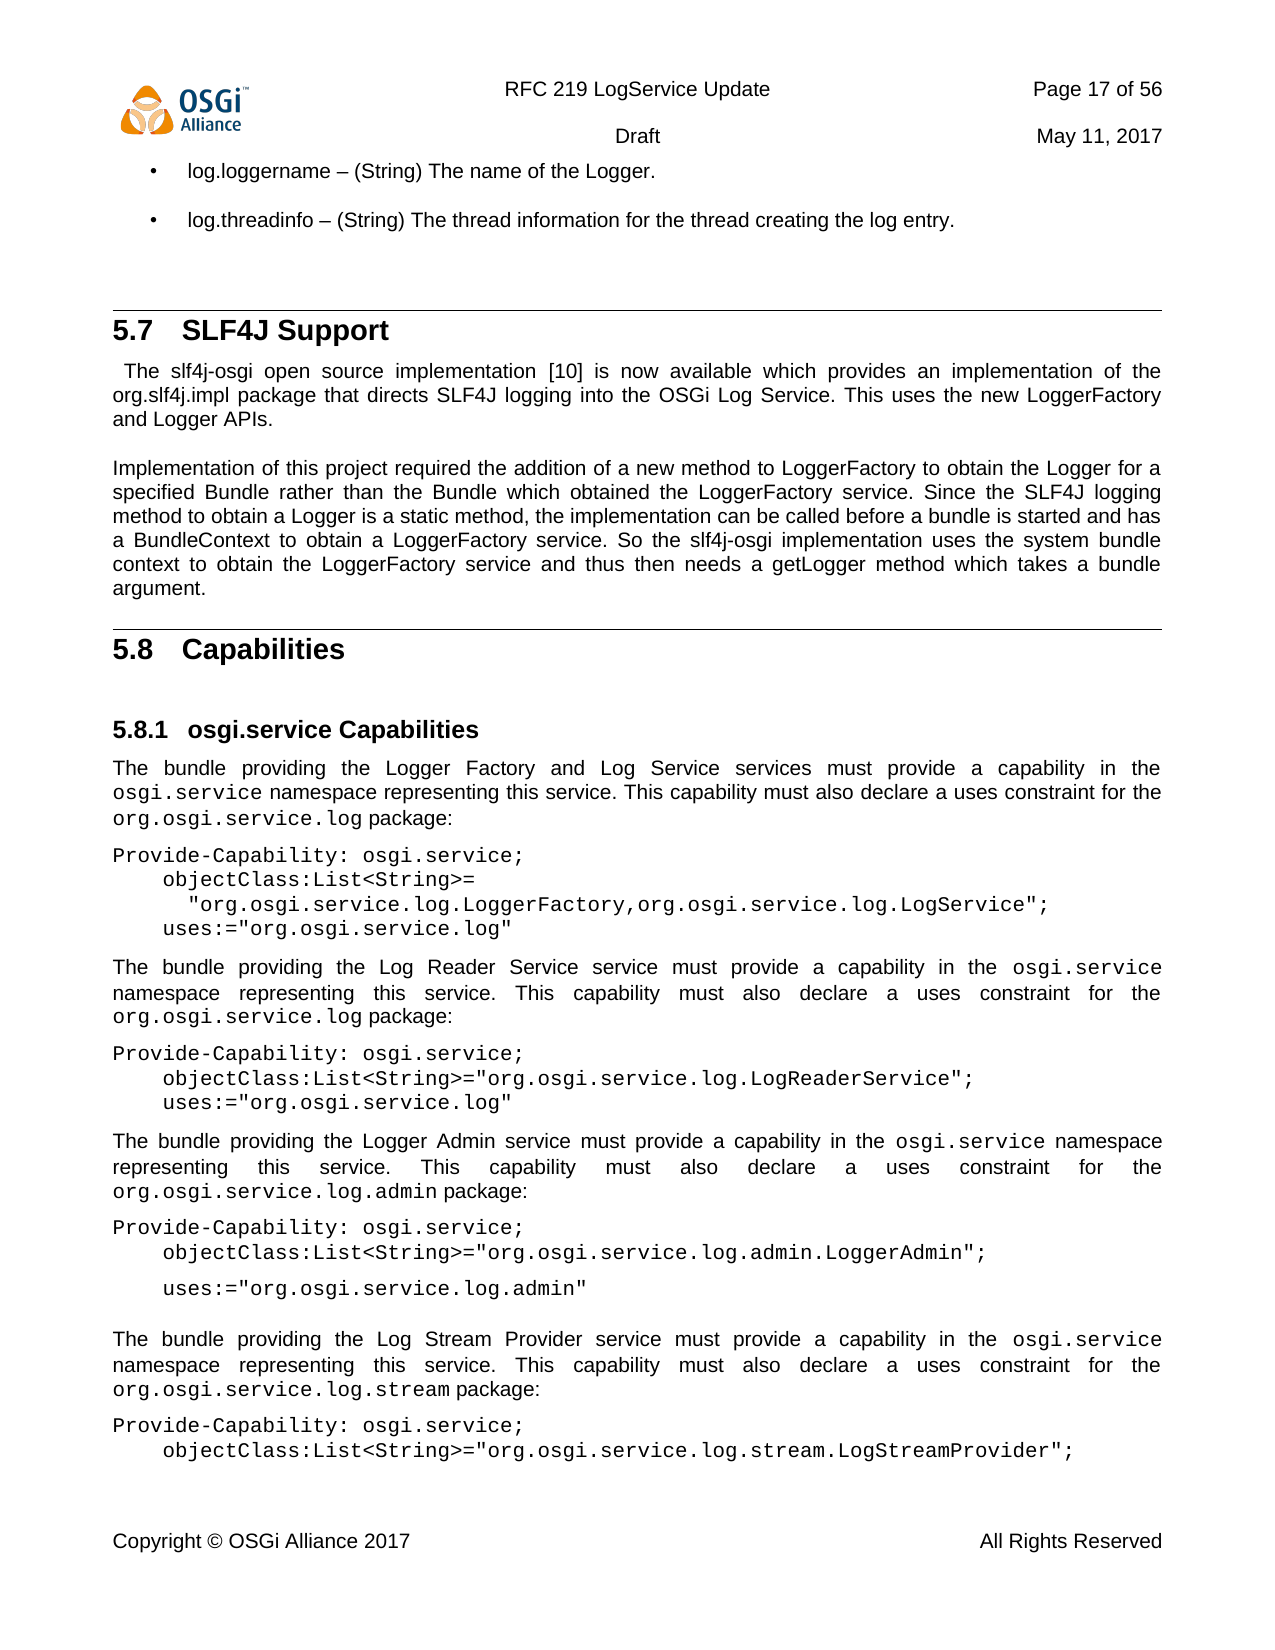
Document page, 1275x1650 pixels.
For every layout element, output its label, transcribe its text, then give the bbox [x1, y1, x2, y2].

subtitle SLF4J Support [112, 311, 1162, 347]
text The slf4j-osgi open source implementation [10] is now available which provides an implementation of the org.slf4j.impl package that directs SLF4J logging into the OSGi Log Service. This uses the new LoggerFactory and Logger APIs. [112, 359, 1162, 431]
list log.threadinfo – (String) The thread information for the thread creating the log entry. [150, 208, 1162, 232]
subtitle Capabilities [112, 630, 1162, 666]
text The bundle providing the Logger Factory and Log Service services must provide a capability in the osgi.service namespace representing this service. This capability must also declare a uses constraint for the org.osgi.service.log package: [112, 756, 1162, 832]
text Provide-Capability: osgi.service; [112, 1415, 1162, 1439]
text objectClass:List<String>="org.osgi.service.log.admin.LoggerAdmin"; [112, 1242, 1162, 1265]
text objectClass:List<String>= [112, 869, 1162, 893]
picture [113, 78, 257, 142]
text objectClass:List<String>="org.osgi.service.log.LogReaderService"; [112, 1068, 1162, 1091]
text Provide-Capability: osgi.service; [112, 1043, 1162, 1067]
text Provide-Capability: osgi.service; [112, 844, 1162, 868]
text The bundle providing the Log Reader Service service must provide a capability in the osgi.service namespace representing this service. This capability must also declare a uses constraint for the org.osgi.service.log package: [112, 954, 1162, 1030]
text The bundle providing the Logger Admin service must provide a capability in the osgi.service namespace representing this service. This capability must also declare a uses constraint for the org.osgi.service.log.admin package: [112, 1129, 1162, 1204]
text uses:="org.osgi.service.log" [112, 1092, 1162, 1116]
text uses:="org.osgi.service.log.admin" [112, 1278, 1162, 1302]
text uses:="org.osgi.service.log" [112, 918, 1162, 942]
text objectClass:List<String>="org.osgi.service.log.stream.LogStreamProvider"; [112, 1440, 1162, 1463]
text Provide-Capability: osgi.service; [112, 1217, 1162, 1241]
text Implementation of this project required the addition of a new method to LoggerFactory to obtain the Logger for a specified Bundle rather than the Bundle which obtained the LoggerFactory service. Since the SLF4J logging method to obtain a Logger is a static method, the implementation can be called before a bundle is started and has a BundleContext to obtain a LoggerFactory service. So the slf4j-osgi implementation uses the system bundle context to obtain the LoggerFactory service and thus then needs a getLogger method which takes a bundle argument. [112, 456, 1162, 600]
text The bundle providing the Log Stream Provider service must provide a capability in the osgi.service namespace representing this service. This capability must also declare a uses constraint for the org.osgi.service.log.stream package: [112, 1327, 1162, 1402]
list log.loggername – (String) The name of the Logger. [150, 159, 1162, 183]
subtitle osgi.service Capabilities [112, 715, 1162, 743]
text "org.osgi.service.log.LoggerFactory,org.osgi.service.log.LogService"; [112, 893, 1162, 917]
